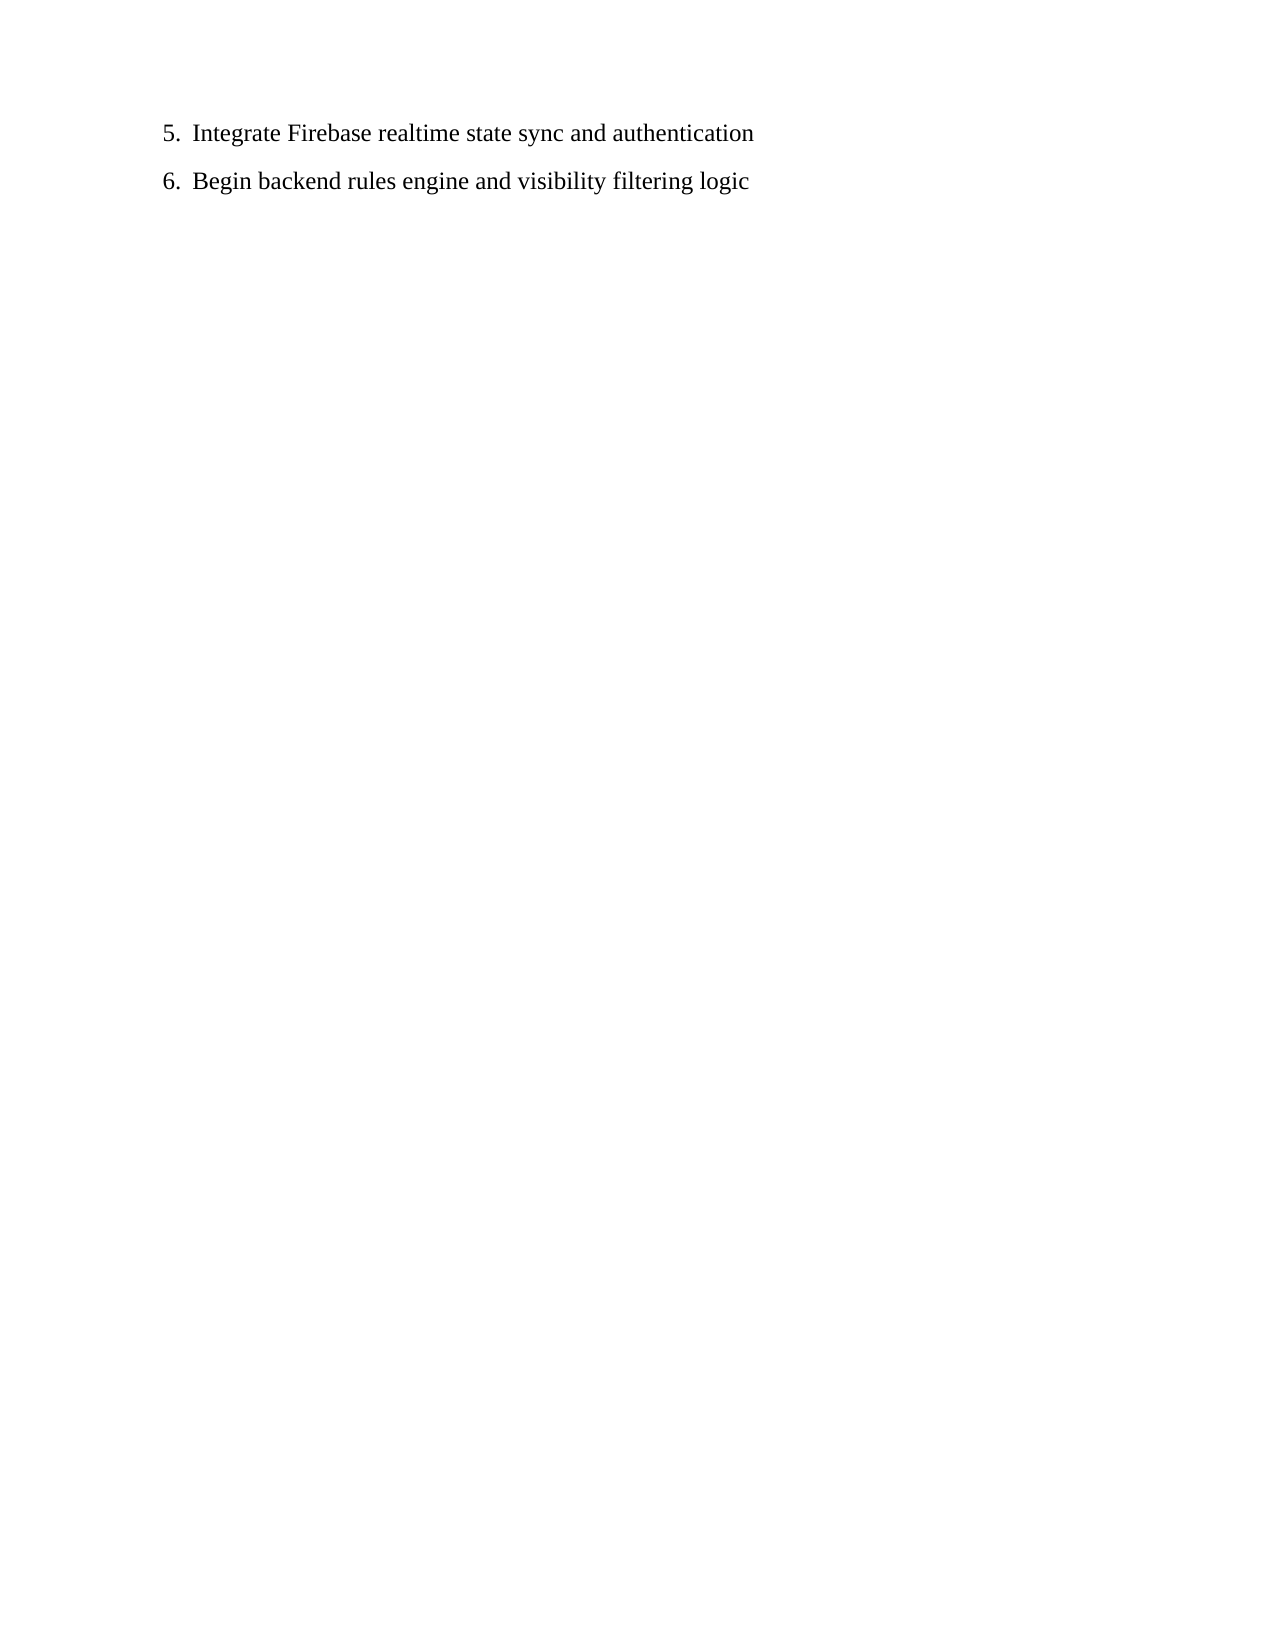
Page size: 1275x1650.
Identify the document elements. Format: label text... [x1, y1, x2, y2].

list Begin backend rules engine and visibility filtering logic [162, 166, 1157, 194]
list Integrate Firebase realtime state sync and authentication [162, 118, 1157, 147]
